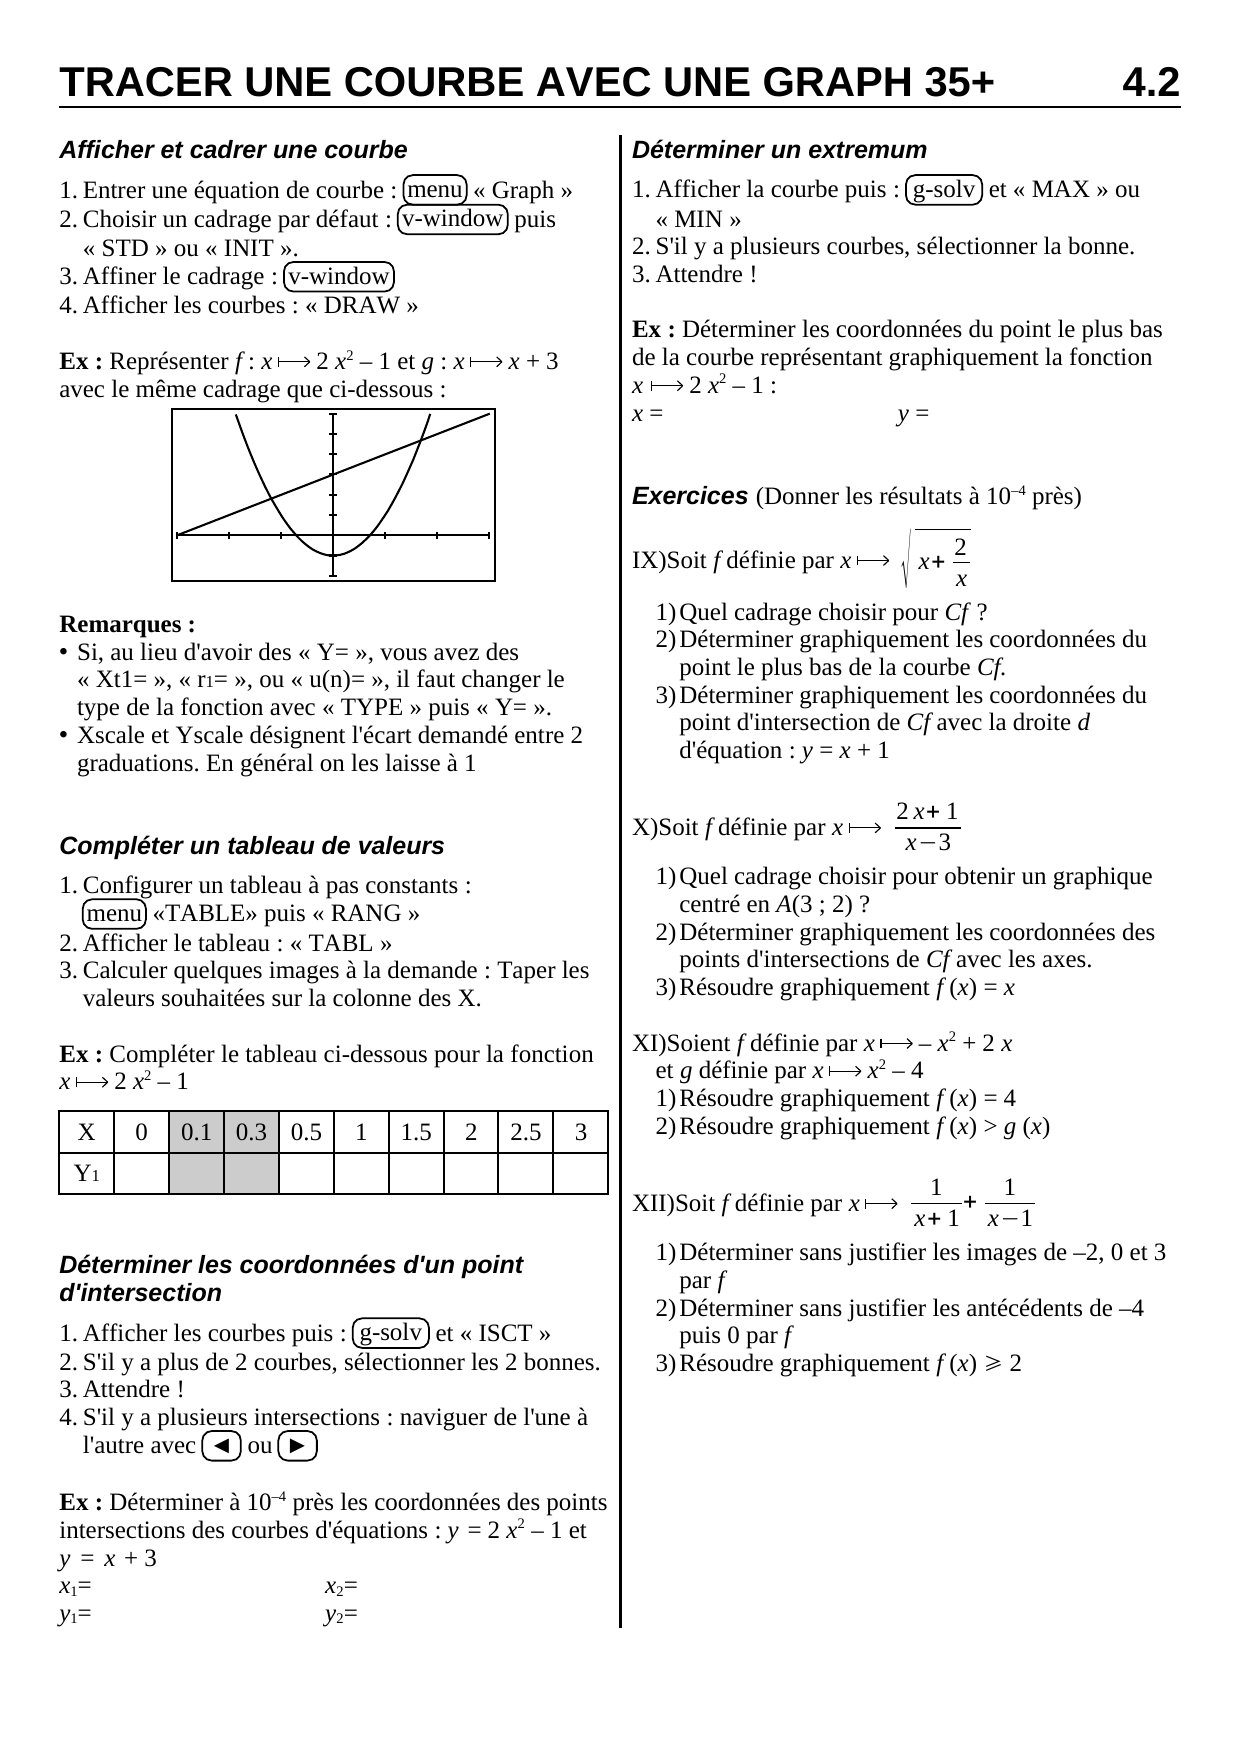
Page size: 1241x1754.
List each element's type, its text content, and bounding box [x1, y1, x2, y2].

table_header 2,5 [499, 1112, 552, 1152]
list Soit f définie par x [632, 1167, 1181, 1238]
text Ex : Représenter f : x 2 x2 – 1 et g : x x + 3 avec le même cadrage que ci-dessous : [59, 347, 608, 402]
table_cell [445, 1154, 497, 1193]
text y1= y2= [59, 1599, 608, 1627]
text Afficher et cadrer une courbe [59, 135, 608, 163]
list Si, au lieu d'avoir des « Y= », vous avez des « Xt1= », « r1= », ou « u(n)= », il faut changer le type de la fonction avec « TYPE » puis « Y= ». [59, 638, 608, 721]
text Remarques : [59, 610, 608, 638]
text Tracer une courbe avec une Graph 35+ 4.2 [59, 59, 1181, 106]
table_cell [280, 1154, 333, 1193]
list Attendre ! [632, 260, 1181, 288]
list Affiner le cadrage : [59, 262, 288, 292]
table_header 3 [554, 1112, 607, 1152]
list Entrer une équation de courbe : « Graph » [405, 176, 465, 203]
table_cell [390, 1154, 443, 1193]
list Soit f définie par x [632, 522, 1181, 598]
list Afficher le tableau : « TABL » [59, 929, 608, 957]
table_cell [115, 1154, 168, 1193]
table_header 1,5 [390, 1112, 443, 1152]
list Choisir un cadrage par défaut : puis « STD » ou « INIT ». [59, 205, 608, 262]
list Déterminer graphiquement les coordonnées du point d'intersection de Cf avec la droite d d'équation : y = x + 1 [655, 681, 1181, 764]
text x1= x2= [59, 1571, 608, 1599]
list Déterminer graphiquement les coordonnées du point le plus bas de la courbe Cf. [655, 625, 1181, 681]
table_cell [499, 1154, 552, 1193]
list Affiner le cadrage : [285, 263, 393, 290]
list Quel cadrage choisir pour obtenir un graphique centré en A(3 ; 2) ? [655, 862, 1181, 918]
list Affiner le cadrage : [390, 262, 608, 292]
text Exercices (Donner les résultats à 10–4 près) [632, 482, 1181, 510]
text Déterminer un extremum [632, 135, 1181, 163]
list Afficher les courbes : « DRAW » [59, 292, 608, 319]
text Ex : Déterminer les coordonnées du point le plus bas de la courbe représentant graphiquement la fonction x 2 x2 – 1 : [632, 316, 1181, 399]
list Attendre ! [59, 1376, 608, 1403]
table_header 0,1 [170, 1112, 223, 1152]
list Résoudre graphiquement f (x) = x [655, 973, 1181, 1001]
list Entrer une équation de courbe : « Graph » [59, 175, 407, 205]
table_header 1 [335, 1112, 388, 1152]
list S'il y a plusieurs courbes, sélectionner la bonne. [632, 232, 1181, 260]
text Déterminer les coordonnées d'un point d'intersection [59, 1251, 608, 1307]
list Résoudre graphiquement f (x)  2 [655, 1349, 1181, 1377]
table_cell [335, 1154, 388, 1193]
table_header 0 [115, 1112, 168, 1152]
list Quel cadrage choisir pour Cf ? [655, 598, 1181, 625]
list S'il y a plus de 2 courbes, sélectionner les 2 bonnes. [59, 1348, 608, 1376]
table_cell Y1 [60, 1154, 113, 1193]
table_header 0,5 [280, 1112, 333, 1152]
list Entrer une équation de courbe : « Graph » [463, 175, 608, 205]
table_header X [60, 1112, 113, 1152]
list Afficher la courbe puis : et « MAX » ou « MIN » [632, 175, 1181, 232]
list Afficher les courbes puis : et « ISCT » [354, 1320, 428, 1347]
list Soient f définie par x – x2 + 2 x et g définie par x x2 – 4 [632, 1029, 1181, 1084]
list Configurer un tableau à pas constants : «TABLE» puis « RANG » [59, 872, 608, 929]
list S'il y a plusieurs intersections : naviguer de l'une à l'autre avec ou [59, 1403, 608, 1461]
list Déterminer sans justifier les antécédents de –4 puis 0 par f [655, 1294, 1181, 1349]
list Résoudre graphiquement f (x) = 4 [655, 1084, 1181, 1112]
table_cell [170, 1154, 223, 1193]
text x = y = [632, 399, 1181, 426]
text Ex : Déterminer à 10–4 près les coordonnées des points intersections des courbes d'équations : y = 2 x2 – 1 et y = x + 3 [59, 1488, 608, 1571]
text Ex : Compléter le tableau ci-dessous pour la fonction x 2 x2 – 1 [59, 1040, 608, 1095]
table_header 0,3 [225, 1112, 278, 1152]
list Résoudre graphiquement f (x) > g (x) [655, 1112, 1181, 1139]
table_cell [554, 1154, 607, 1193]
table_header 2 [445, 1112, 497, 1152]
list Xscale et Yscale désignent l'écart demandé entre 2 graduations. En général on les laisse à 1 [59, 721, 608, 776]
list Déterminer sans justifier les images de –2, 0 et 3 par f [655, 1238, 1181, 1294]
list Afficher les courbes puis : et « ISCT » [59, 1318, 356, 1348]
list Calculer quelques images à la demande : Taper les valeurs souhaitées sur la colonne des X. [59, 957, 608, 1012]
list Déterminer graphiquement les coordonnées des points d'intersections de Cf avec les axes. [655, 918, 1181, 973]
text Compléter un tableau de valeurs [59, 832, 608, 860]
table_cell [225, 1154, 278, 1193]
list Soit f définie par x [632, 792, 1181, 862]
list Afficher les courbes puis : et « ISCT » [425, 1318, 608, 1348]
